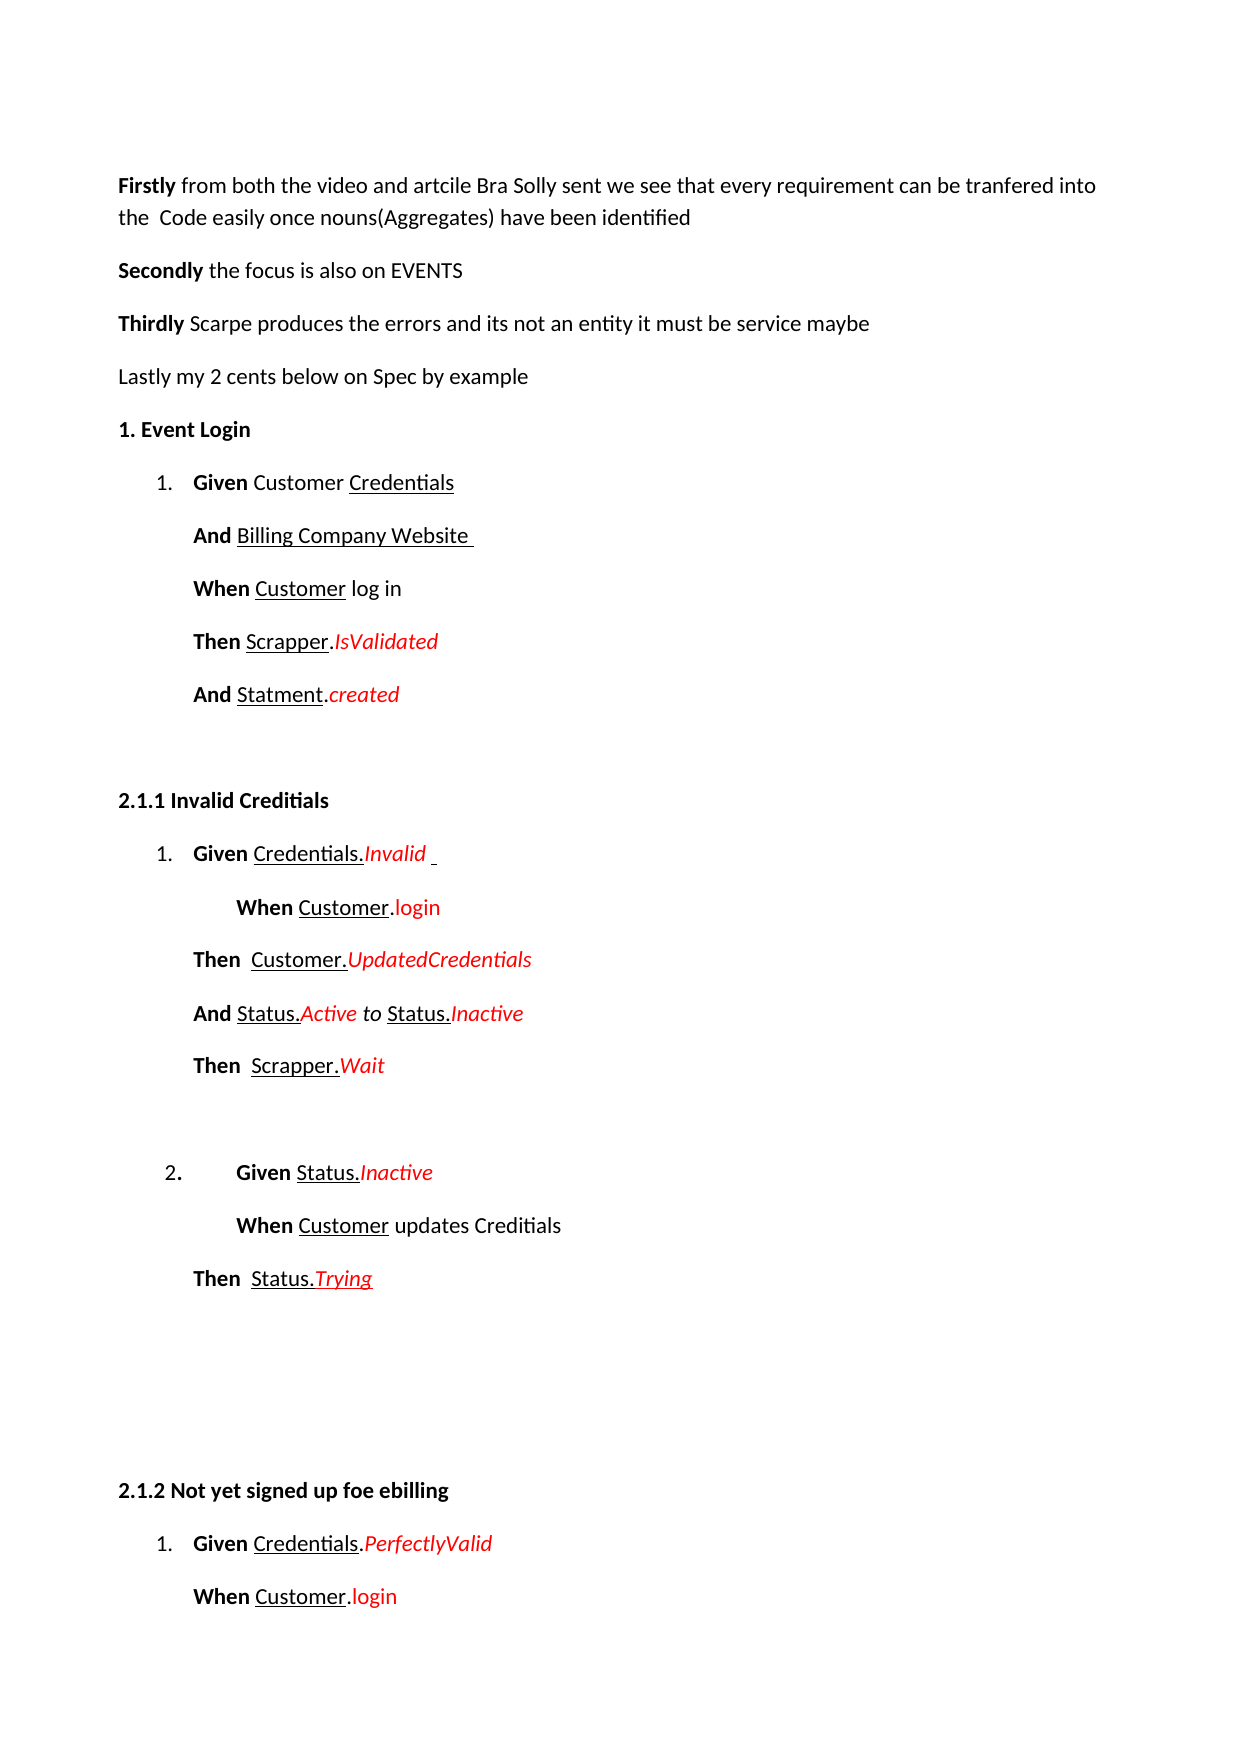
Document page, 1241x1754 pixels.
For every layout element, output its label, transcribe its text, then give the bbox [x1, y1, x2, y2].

text 2. Given Status.Inactive [118, 1158, 1122, 1186]
text When Customer log in [193, 574, 1122, 602]
text Secondly the focus is also on EVENTS [118, 256, 1122, 284]
text Then Status.Trying [193, 1264, 1122, 1292]
text 2.1.1 Invalid Creditials [118, 787, 1122, 814]
text Then Customer.UpdatedCredentials [193, 946, 1122, 974]
text And Statment.created [193, 681, 1122, 708]
list Given Credentials.Invalid [156, 839, 1122, 868]
text 1. Event Login [118, 415, 1122, 443]
text Lastly my 2 cents below on Spec by example [118, 362, 1122, 390]
list Given Credentials.PerfectlyValid [156, 1529, 1122, 1557]
text 2.1.2 Not yet signed up foe ebilling [118, 1476, 1122, 1504]
text When Customer.login [118, 893, 1122, 921]
text And Billing Company Website [193, 521, 1122, 549]
text Then Scrapper.Wait [193, 1052, 1122, 1080]
list Given Customer Credentials [156, 468, 1122, 496]
text And Status.Active to Status.Inactive [193, 999, 1122, 1027]
text When Customer.login [193, 1582, 1122, 1610]
text Firstly from both the video and artcile Bra Solly sent we see that every requirement can be tranfered into the Code easily once nouns(Aggregates) have been identified [118, 171, 1122, 231]
text Then Scrapper.IsValidated [193, 627, 1122, 656]
text When Customer updates Creditials [118, 1211, 1122, 1239]
text Thirdly Scarpe produces the errors and its not an entity it must be service maybe [118, 309, 1122, 337]
